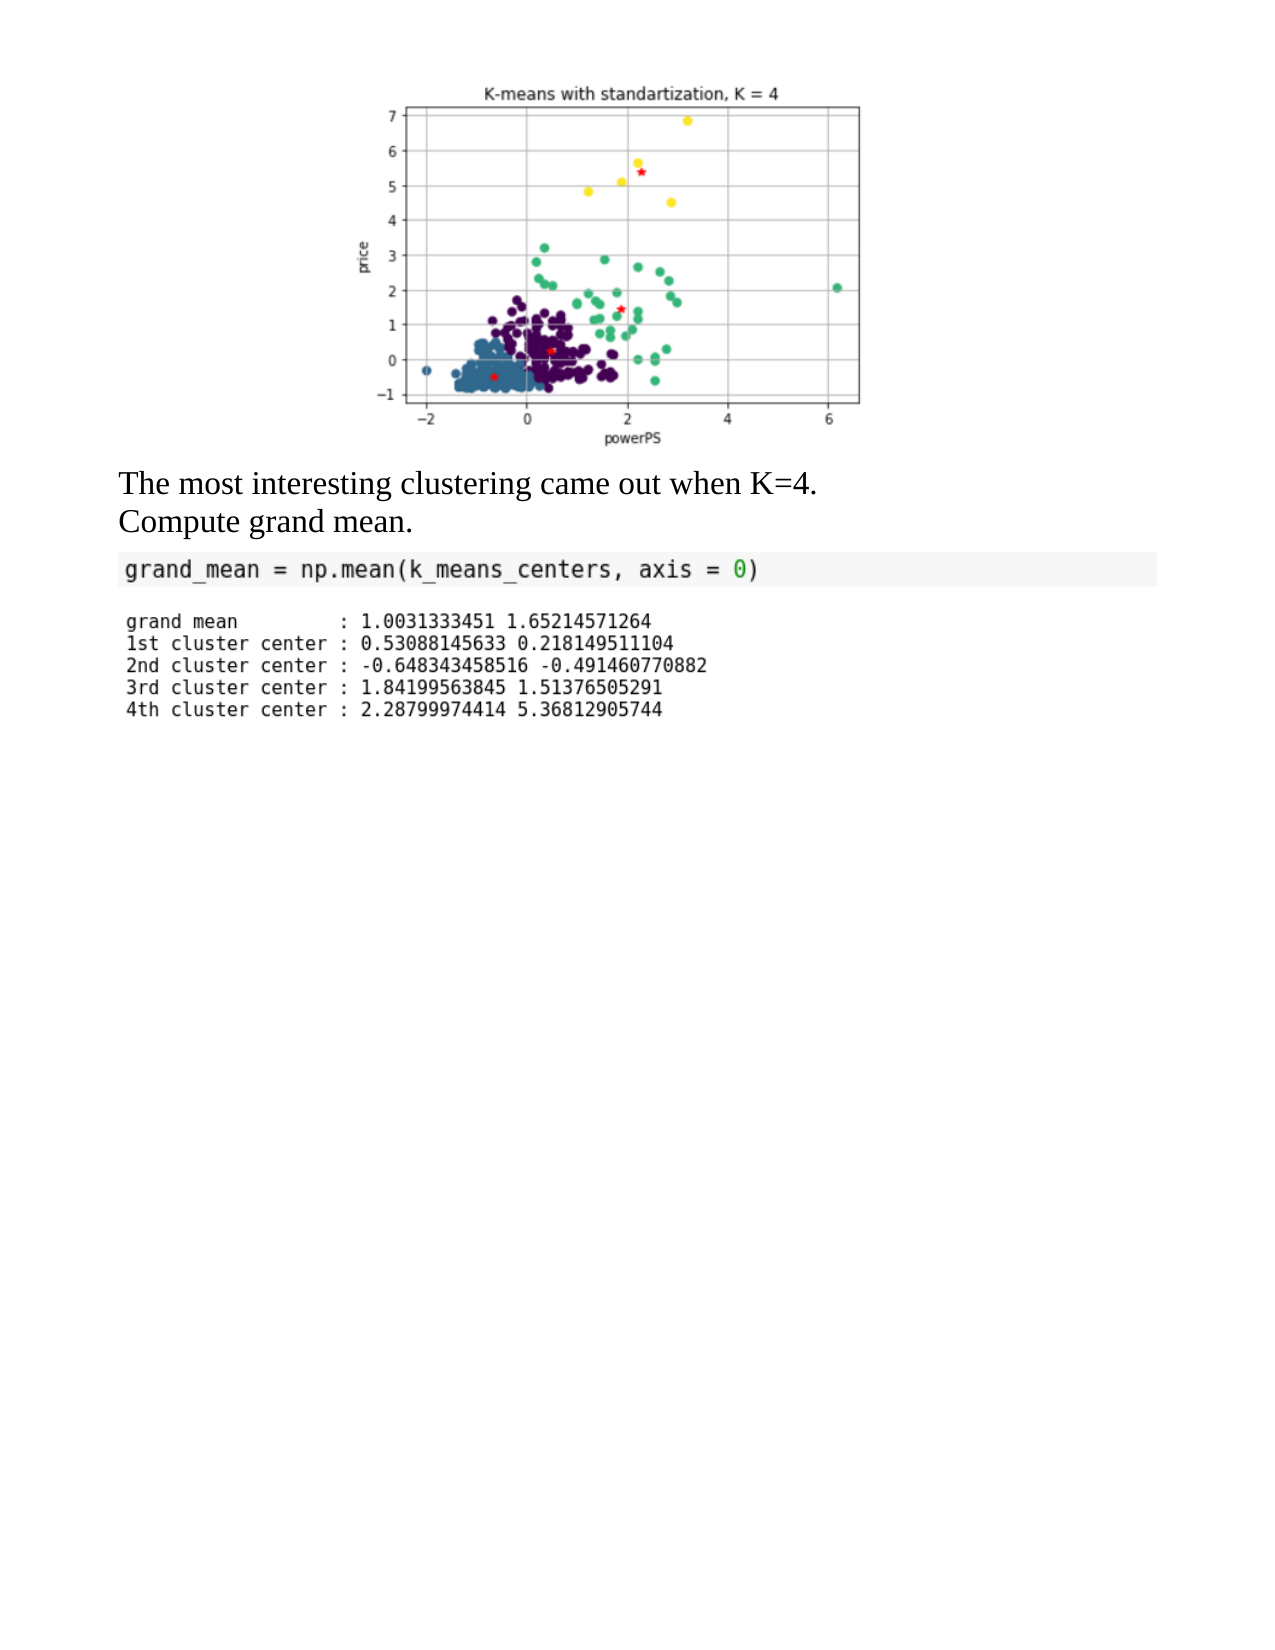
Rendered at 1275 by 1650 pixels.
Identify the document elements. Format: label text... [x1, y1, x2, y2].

text The most interesting clustering came out when K=4. [118, 463, 1157, 501]
text Compute grand mean. [118, 501, 1157, 540]
picture [344, 72, 887, 453]
picture [118, 552, 1157, 587]
picture [118, 606, 1157, 720]
